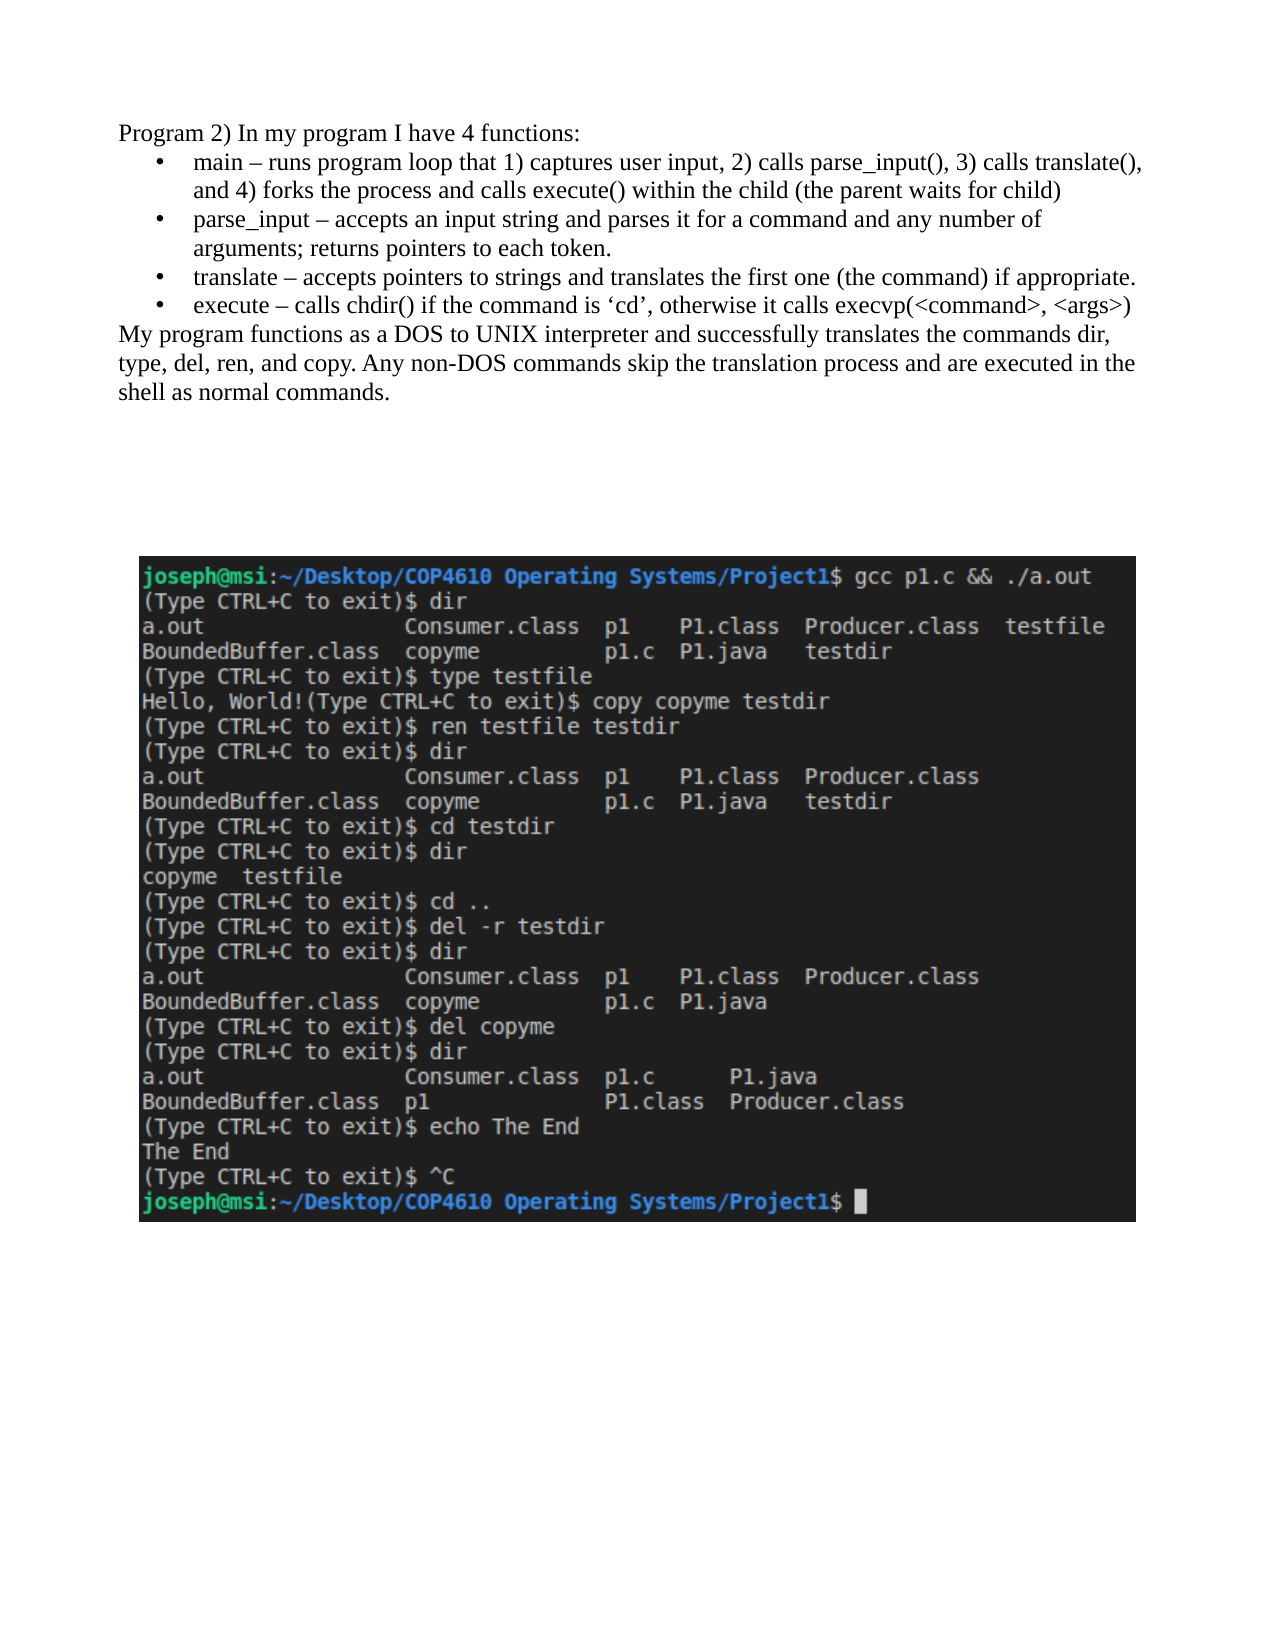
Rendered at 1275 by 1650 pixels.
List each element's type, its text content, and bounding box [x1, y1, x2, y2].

list parse_input – accepts an input string and parses it for a command and any number of arguments; returns pointers to each token. [156, 204, 1157, 262]
list translate – accepts pointers to strings and translates the first one (the command) if appropriate. [156, 262, 1157, 291]
list main – runs program loop that 1) captures user input, 2) calls parse_input(), 3) calls translate(), and 4) forks the process and calls execute() within the child (the parent waits for child) [156, 147, 1157, 204]
text My program functions as a DOS to UNIX interpreter and successfully translates the commands dir, type, del, ren, and copy. Any non-DOS commands skip the translation process and are executed in the shell as normal commands. [118, 319, 1157, 406]
picture [139, 556, 1136, 1222]
text Program 2) In my program I have 4 functions: [118, 118, 1157, 147]
list execute – calls chdir() if the command is ‘cd’, otherwise it calls execvp(<command>, <args>) [156, 291, 1157, 319]
